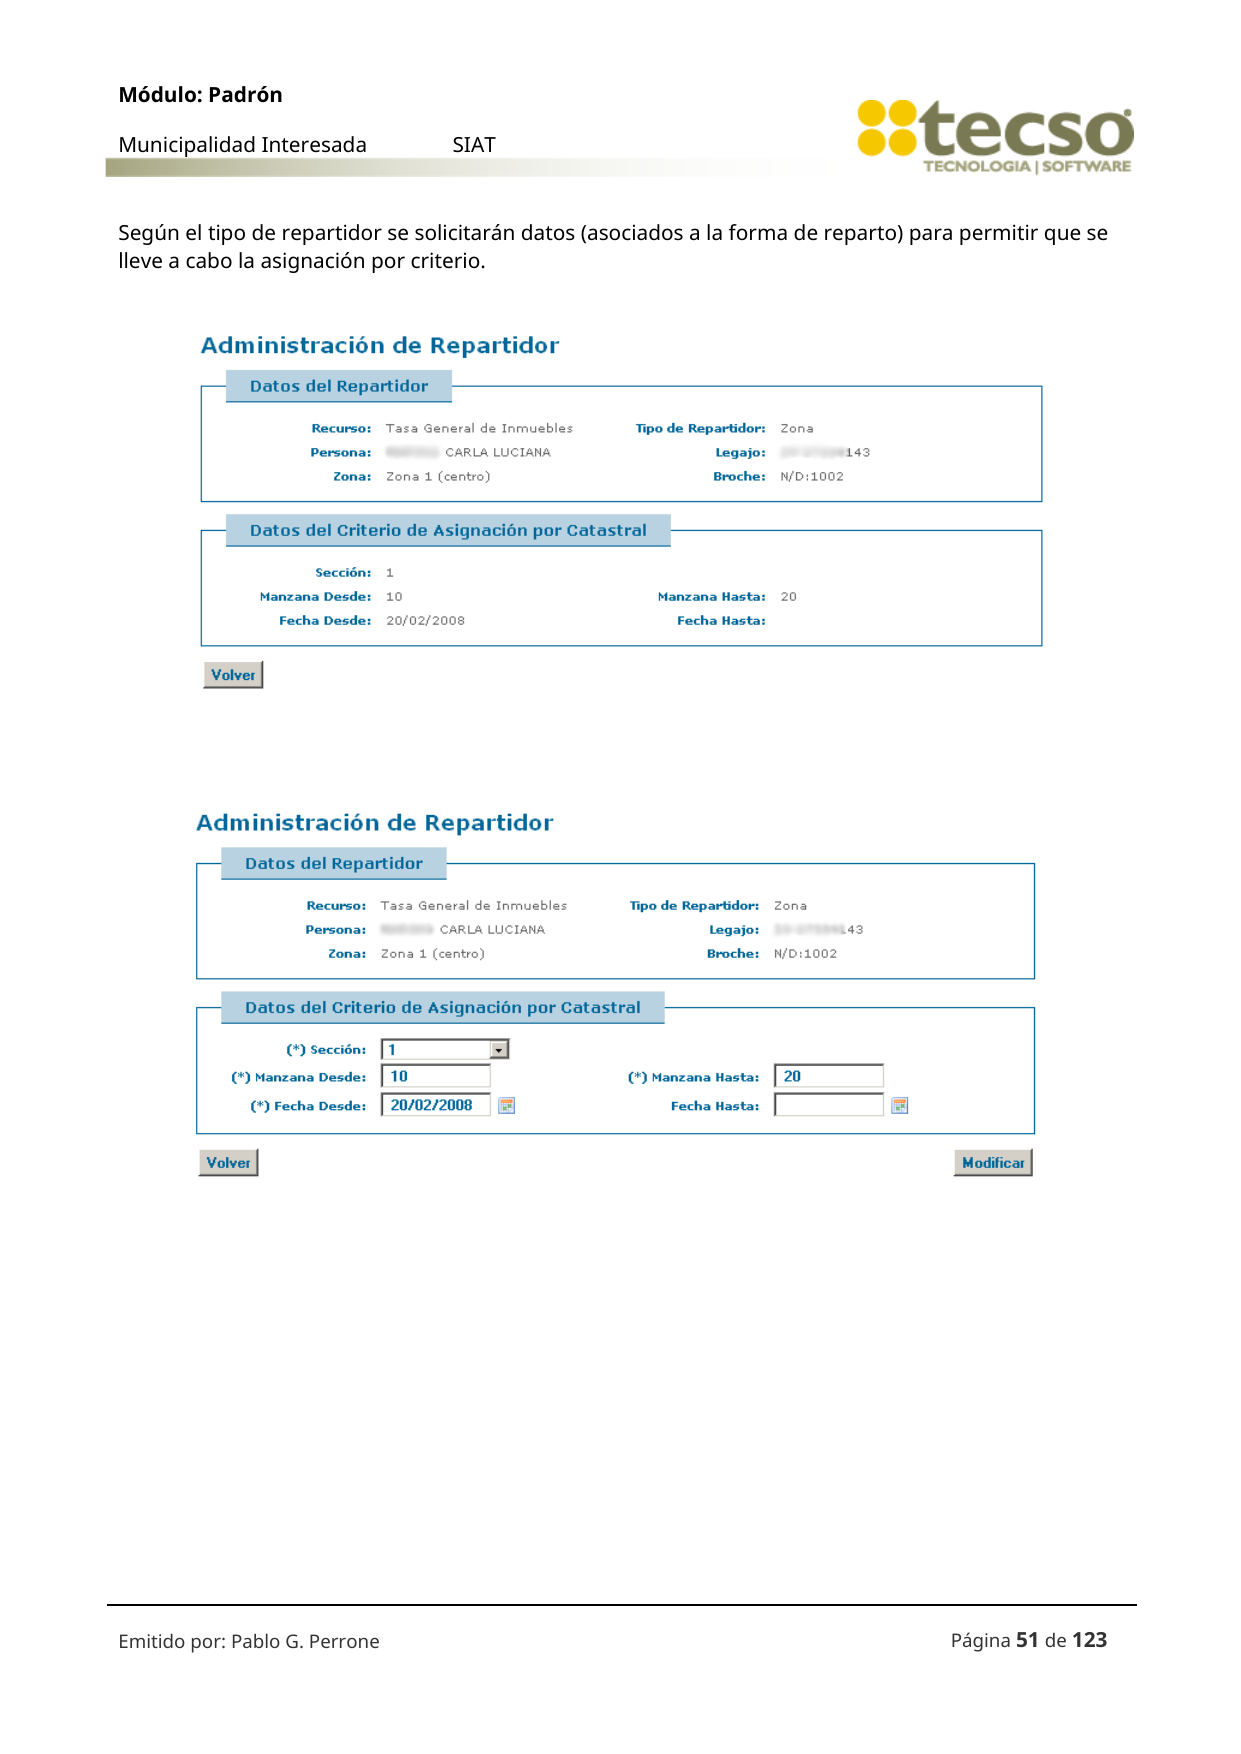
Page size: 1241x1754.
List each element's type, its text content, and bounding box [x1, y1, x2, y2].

picture [183, 809, 1058, 1192]
text Según el tipo de repartidor se solicitarán datos (asociados a la forma de reparto) para permitir que se lleve a cabo la asignación por criterio. [118, 218, 1122, 275]
picture [184, 328, 1057, 697]
picture [105, 100, 1134, 177]
